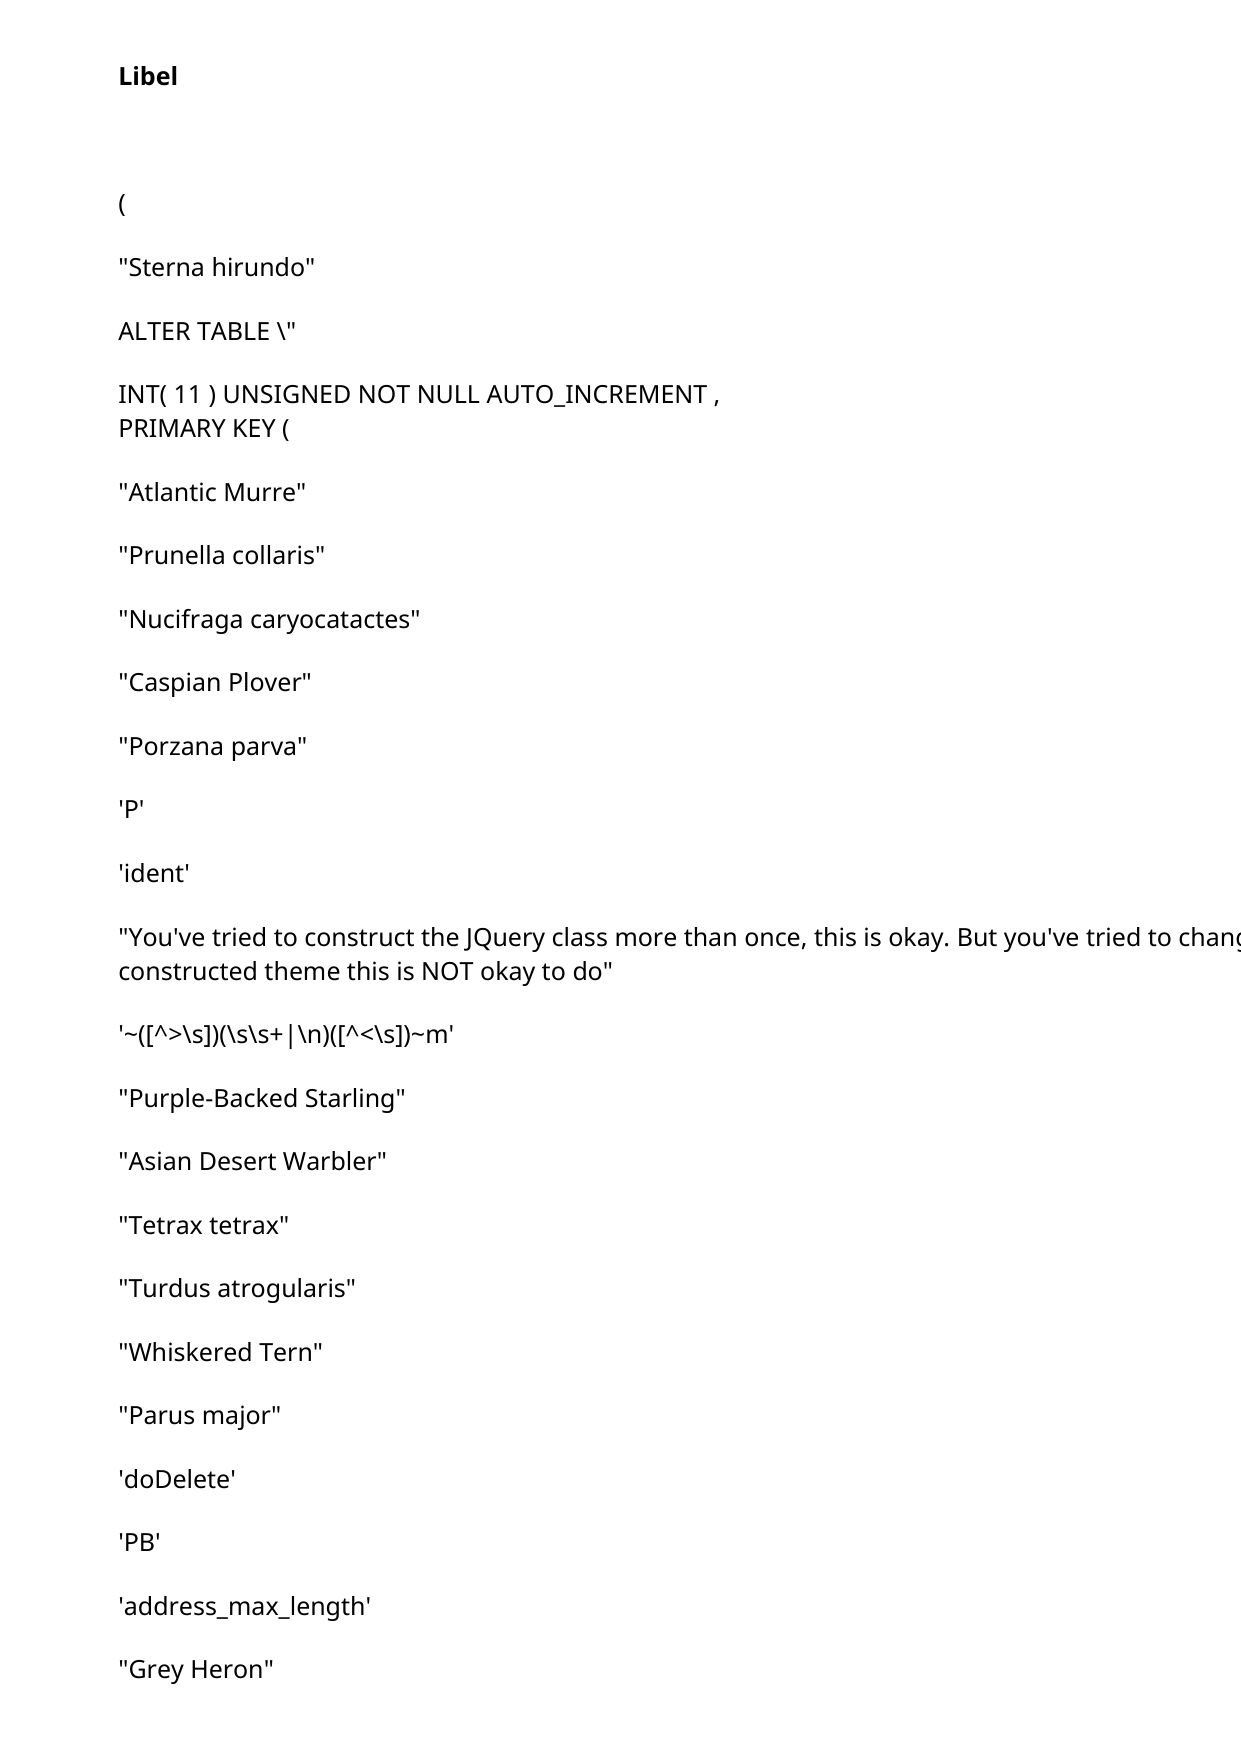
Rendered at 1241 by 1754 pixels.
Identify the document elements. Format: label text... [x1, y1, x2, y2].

table_cell 'doDelete' [118, 1462, 1240, 1525]
table_cell [118, 123, 1240, 186]
table_cell 'PB' [118, 1525, 1240, 1589]
table_cell INT( 11 ) UNSIGNED NOT NULL AUTO_INCREMENT , PRIMARY KEY ( [118, 377, 1240, 474]
table_cell "Parus major" [118, 1398, 1240, 1462]
table_cell "You've tried to construct the JQuery class more than once, this is okay. But you've tried to change the theme from the first constructed theme this is NOT okay to do" [118, 919, 1240, 1017]
table_cell "Porzana parva" [118, 729, 1240, 792]
table_cell 'P' [118, 792, 1240, 856]
table_cell "Whiskered Tern" [118, 1335, 1240, 1398]
table_cell "Sterna hirundo" [118, 250, 1240, 313]
table_cell "Grey Heron" [118, 1652, 1240, 1686]
table_cell "Tetrax tetrax" [118, 1208, 1240, 1271]
table_cell 'ident' [118, 856, 1240, 919]
table_cell 'address_max_length' [118, 1589, 1240, 1652]
table_cell "Caspian Plover" [118, 665, 1240, 728]
table_cell "Asian Desert Warbler" [118, 1144, 1240, 1207]
table_cell ( [118, 186, 1240, 250]
table_cell "Turdus atrogularis" [118, 1271, 1240, 1334]
table_cell ALTER TABLE \" [118, 313, 1240, 377]
table_cell '~([^>\s])(\s\s+|\n)([^<\s])~m' [118, 1017, 1240, 1080]
table_cell "Nucifraga caryocatactes" [118, 601, 1240, 665]
table_cell "Purple-Backed Starling" [118, 1080, 1240, 1144]
table_cell "Prunella collaris" [118, 538, 1240, 601]
table_cell "Atlantic Murre" [118, 474, 1240, 538]
table_header Libel [118, 59, 1240, 123]
